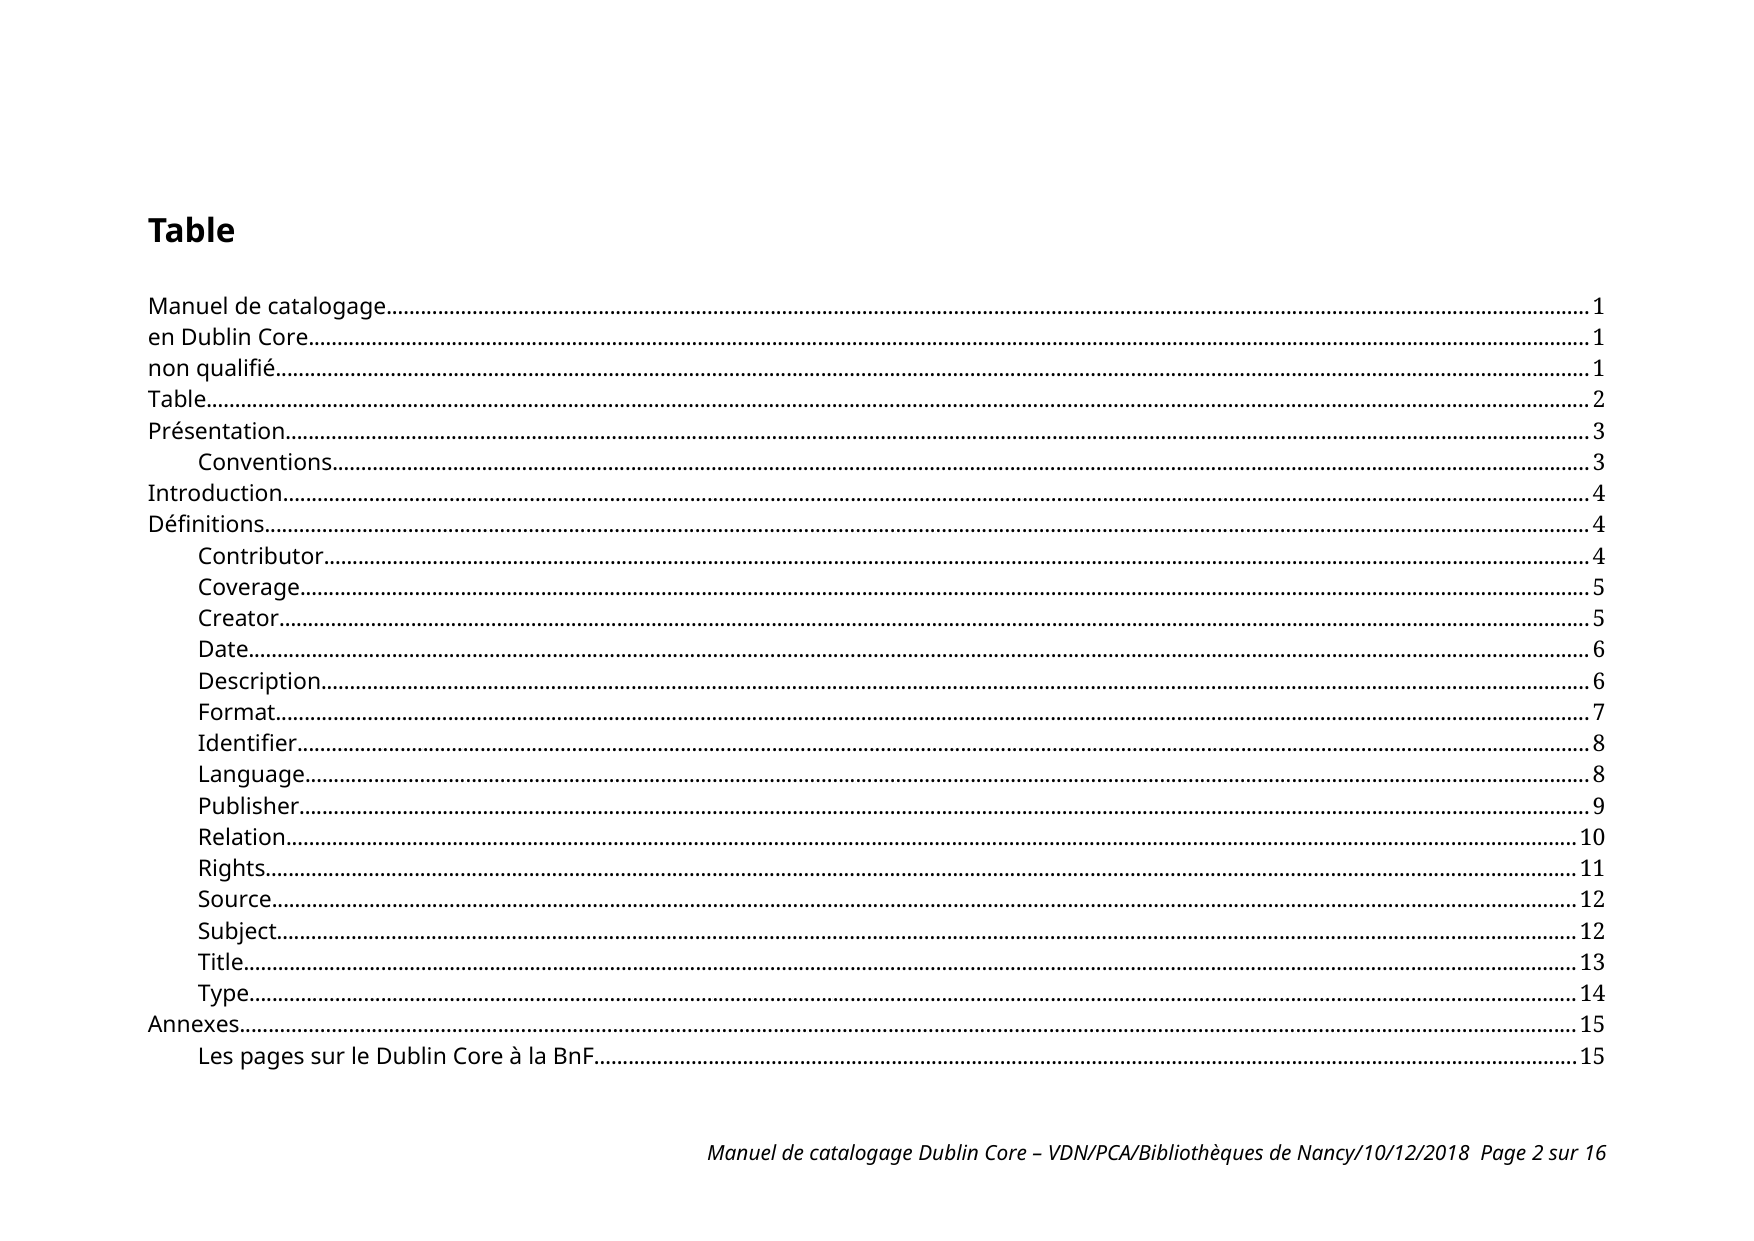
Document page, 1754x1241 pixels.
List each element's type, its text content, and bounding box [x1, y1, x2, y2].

text Coverage 5 [198, 571, 1606, 602]
text Introduction 4 [148, 477, 1606, 508]
text Description 6 [198, 665, 1606, 696]
text Identifier 8 [198, 727, 1606, 758]
text Language 8 [198, 758, 1606, 790]
text Définitions 4 [148, 508, 1606, 540]
text Rights 11 [198, 852, 1606, 883]
text Format 7 [198, 696, 1606, 727]
text Relation 10 [198, 821, 1606, 852]
text Creator 5 [198, 602, 1606, 633]
text Title 13 [198, 946, 1606, 977]
text Source 12 [198, 883, 1606, 915]
text en Dublin Core 1 [148, 321, 1606, 352]
text Les pages sur le Dublin Core à la BnF 15 [198, 1040, 1606, 1071]
subtitle Table [148, 207, 1606, 252]
text Manuel de catalogage 1 [148, 290, 1606, 321]
text Publisher 9 [198, 790, 1606, 821]
text non qualifié 1 [148, 352, 1606, 383]
text Contributor 4 [198, 540, 1606, 571]
text Table 2 [148, 383, 1606, 415]
text Annexes 15 [148, 1008, 1606, 1040]
text Subject 12 [198, 915, 1606, 946]
text Conventions 3 [198, 446, 1606, 477]
text Présentation 3 [148, 415, 1606, 446]
text Type 14 [198, 977, 1606, 1008]
text Date 6 [198, 633, 1606, 665]
